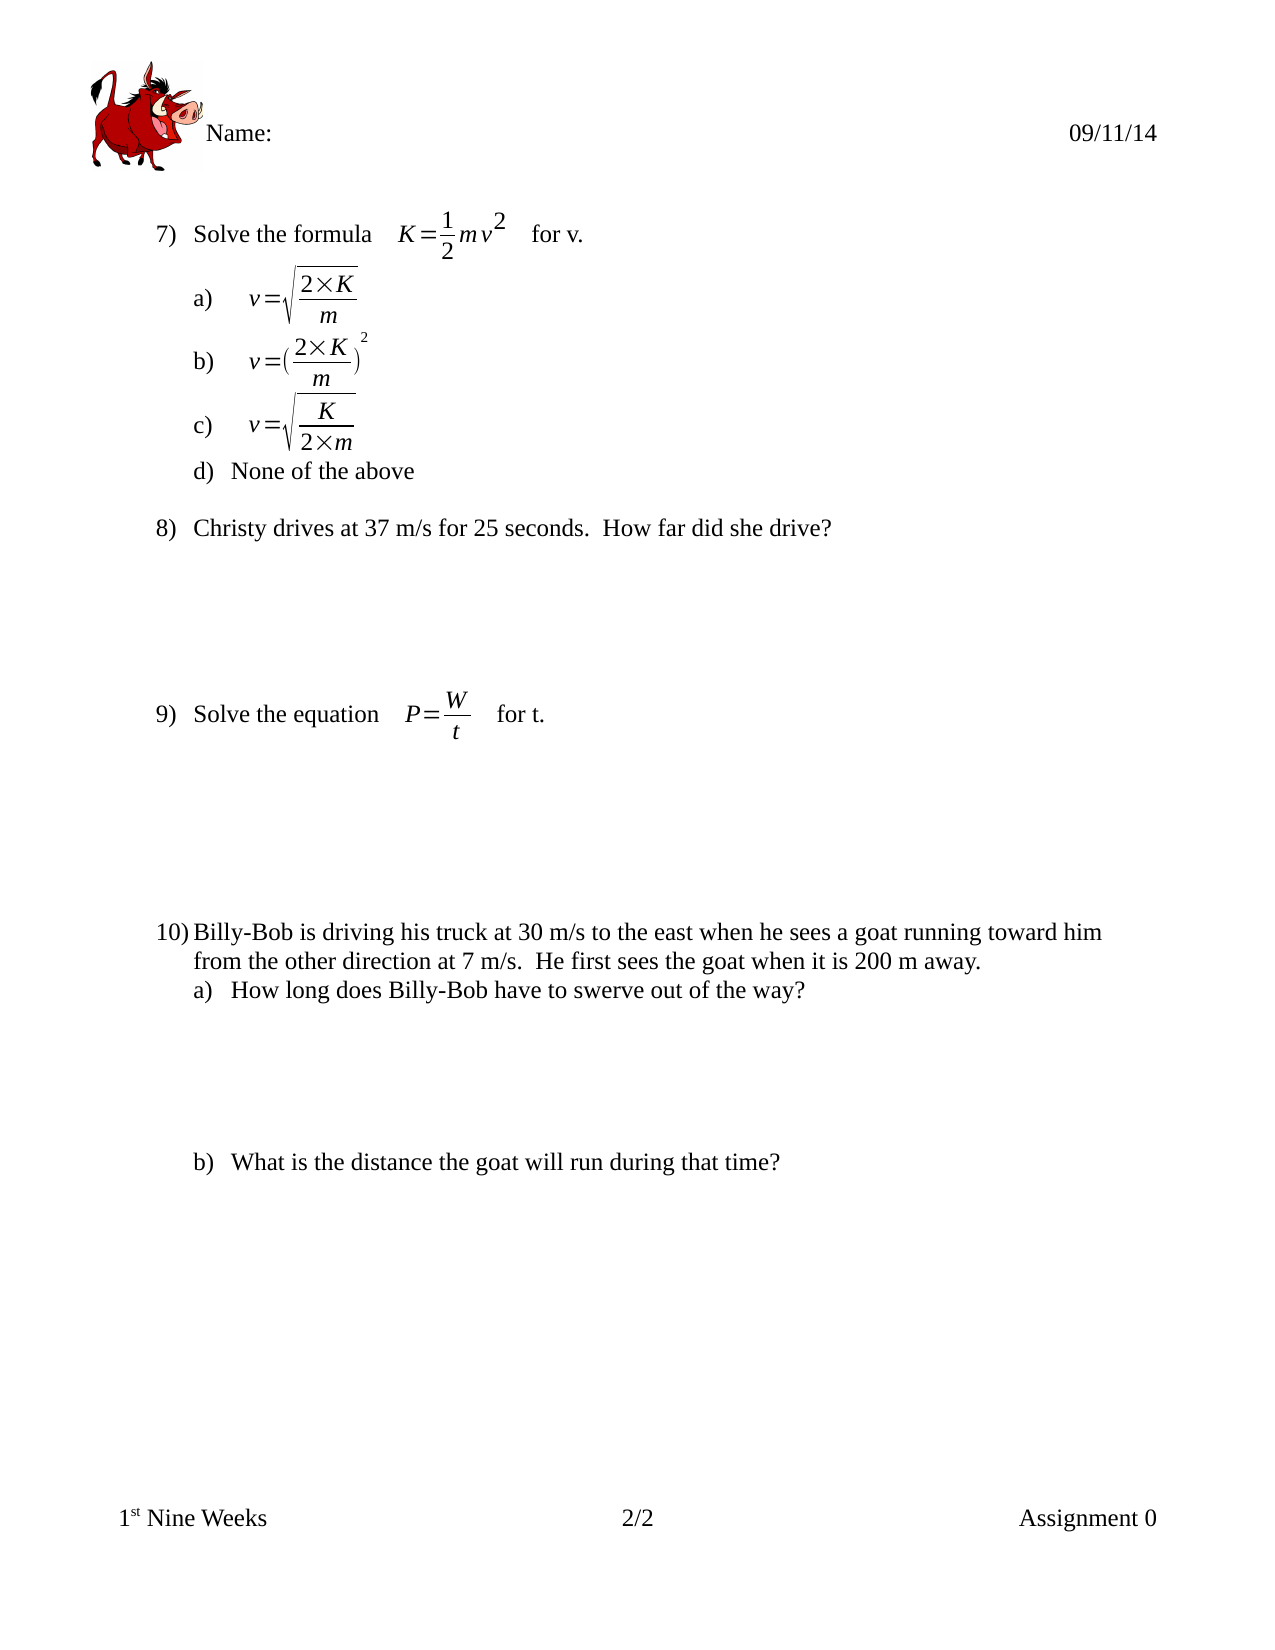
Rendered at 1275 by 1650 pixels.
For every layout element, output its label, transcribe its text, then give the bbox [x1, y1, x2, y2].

list None of the above [193, 456, 1157, 484]
list Solve the equation for t. [156, 686, 1157, 745]
picture [90, 61, 203, 171]
list Christy drives at 37 m/s for 25 seconds. How far did she drive? [156, 513, 1157, 542]
list Billy-Bob is driving his truck at 30 m/s to the east when he sees a goat running toward him from the other direction at 7 m/s. He first sees the goat when it is 200 m away. [156, 917, 1157, 975]
list Solve the formula for v. [156, 206, 1157, 265]
list What is the distance the goat will run during that time? [193, 1147, 1157, 1176]
list How long does Billy-Bob have to swerve out of the way? [193, 975, 1157, 1003]
